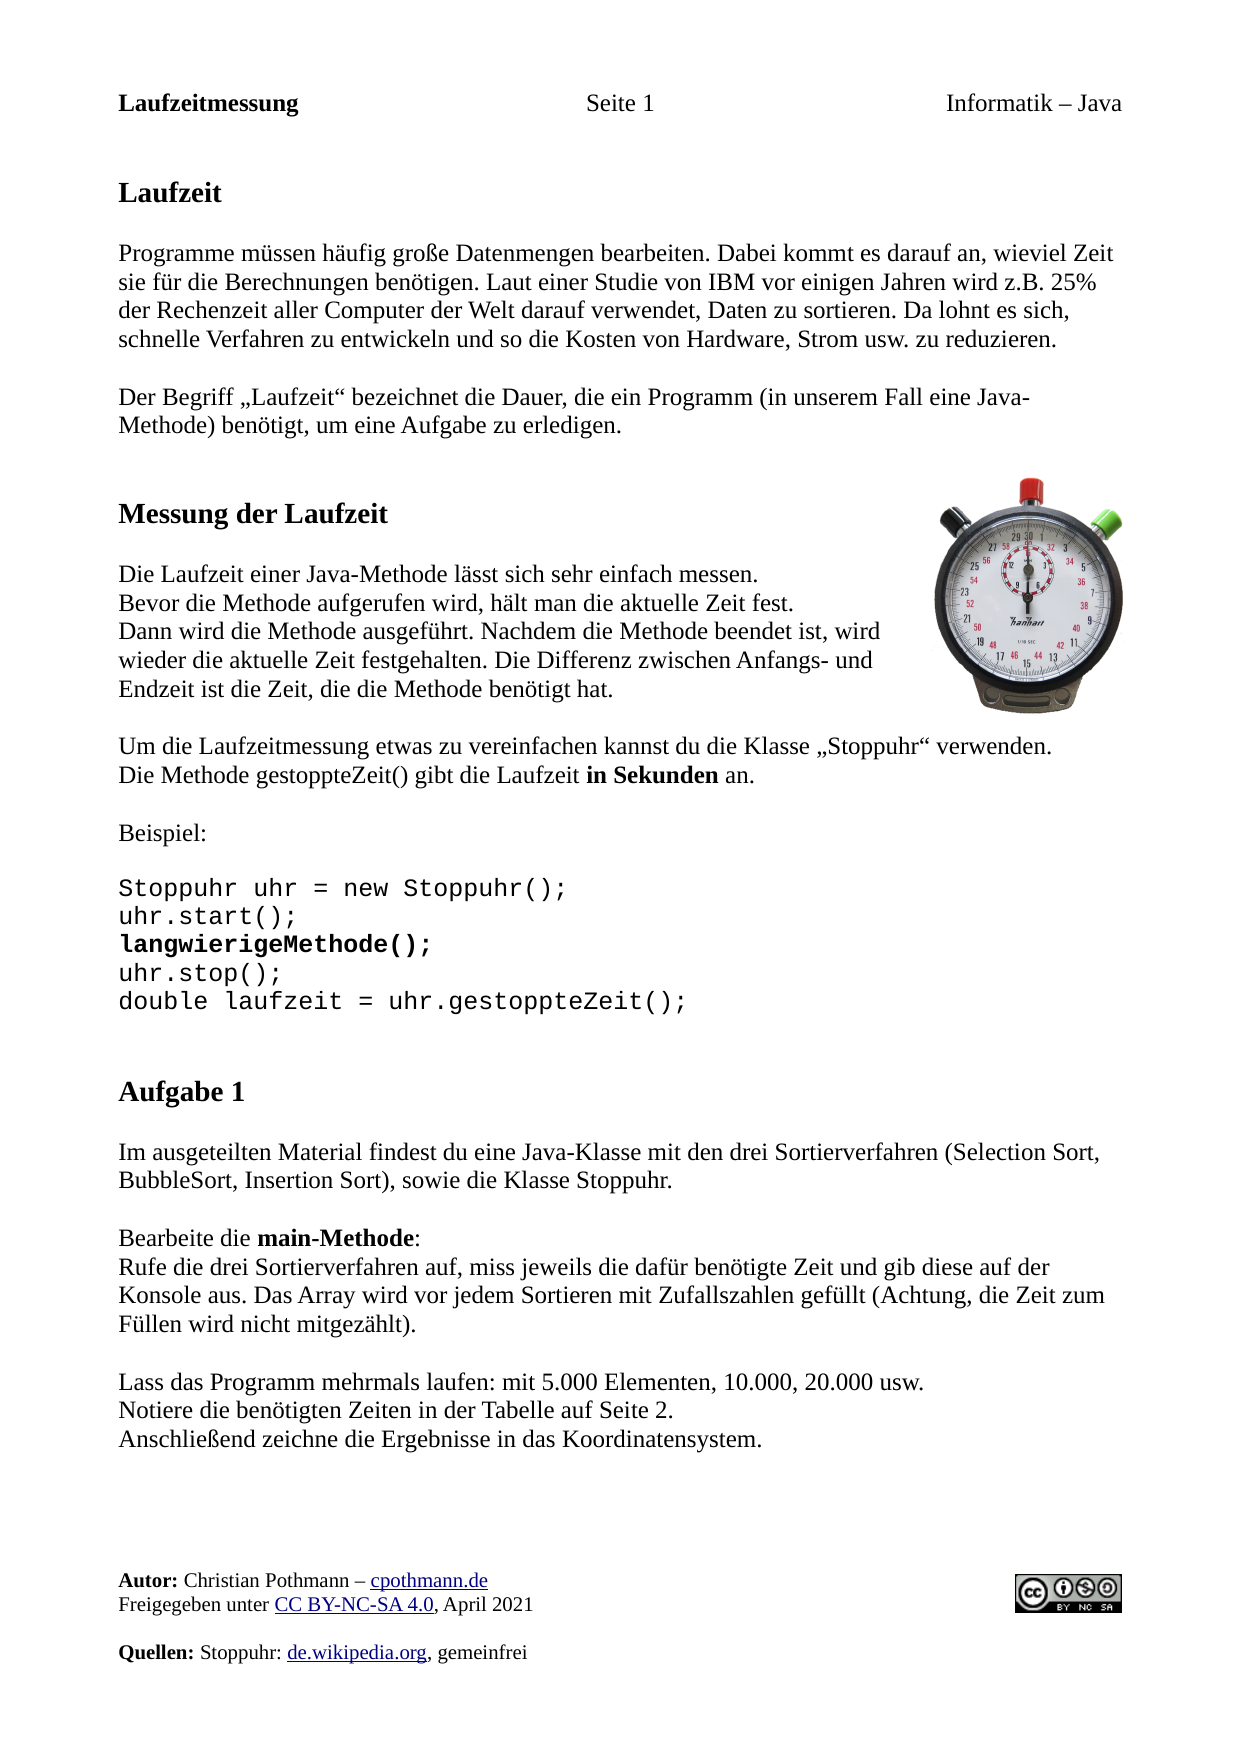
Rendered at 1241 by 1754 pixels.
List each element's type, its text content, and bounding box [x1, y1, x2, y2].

text Im ausgeteilten Material findest du eine Java-Klasse mit den drei Sortierverfahren (Selection Sort, BubbleSort, Insertion Sort), sowie die Klasse Stoppuhr. [118, 1137, 1122, 1194]
text Autor: Christian Pothmann – cpothmann.de [118, 1568, 1122, 1592]
text uhr.start(); [118, 903, 1122, 932]
text Bevor die Methode aufgerufen wird, hält man die aktuelle Zeit fest. [118, 588, 931, 616]
text Rufe die drei Sortierverfahren auf, miss jeweils die dafür benötigte Zeit und gib diese auf der Konsole aus. Das Array wird vor jedem Sortieren mit Zufallszahlen gefüllt (Achtung, die Zeit zum Füllen wird nicht mitgezählt). [118, 1252, 1122, 1338]
text double laufzeit = uhr.gestoppteZeit(); [118, 988, 1122, 1017]
text Stoppuhr uhr = new Stoppuhr(); [118, 875, 1122, 903]
picture [1015, 1574, 1122, 1613]
text Quellen: Stoppuhr: de.wikipedia.org, gemeinfrei [118, 1640, 1122, 1664]
text Dann wird die Methode ausgeführt. Nachdem die Methode beendet ist, wird wieder die aktuelle Zeit festgehalten. Die Differenz zwischen Anfangs- und Endzeit ist die Zeit, die die Methode benötigt hat. [118, 616, 931, 703]
picture [931, 477, 1125, 716]
text Programme müssen häufig große Datenmengen bearbeiten. Dabei kommt es darauf an, wieviel Zeit sie für die Berechnungen benötigen. Laut einer Studie von IBM vor einigen Jahren wird z.B. 25% der Rechenzeit aller Computer der Welt darauf verwendet, Daten zu sortieren. Da lohnt es sich, schnelle Verfahren zu entwickeln und so die Kosten von Hardware, Strom usw. zu reduzieren. [118, 238, 1122, 353]
text Bearbeite die main-Methode: [118, 1223, 1122, 1252]
text Beispiel: [118, 818, 1122, 846]
text Freigegeben unter CC BY-NC-SA 4.0, April 2021 [118, 1592, 1122, 1616]
text Um die Laufzeitmessung etwas zu vereinfachen kannst du die Klasse „Stoppuhr“ verwenden. [118, 731, 1122, 760]
text Messung der Laufzeit [118, 497, 931, 530]
text Laufzeit [118, 176, 1122, 209]
text uhr.stop(); [118, 960, 1122, 988]
text Lass das Programm mehrmals laufen: mit 5.000 Elementen, 10.000, 20.000 usw. [118, 1367, 1122, 1395]
text Die Methode gestoppteZeit() gibt die Laufzeit in Sekunden an. [118, 760, 1122, 789]
text Notiere die benötigten Zeiten in der Tabelle auf Seite 2. [118, 1395, 1122, 1424]
text Aufgabe 1 [118, 1074, 1122, 1108]
text Anschließend zeichne die Ergebnisse in das Koordinatensystem. [118, 1424, 1122, 1453]
text Die Laufzeit einer Java-Methode lässt sich sehr einfach messen. [118, 559, 931, 588]
text langwierigeMethode(); [118, 932, 1122, 960]
text Der Begriff „Laufzeit“ bezeichnet die Dauer, die ein Programm (in unserem Fall eine Java-Methode) benötigt, um eine Aufgabe zu erledigen. [118, 382, 1122, 439]
